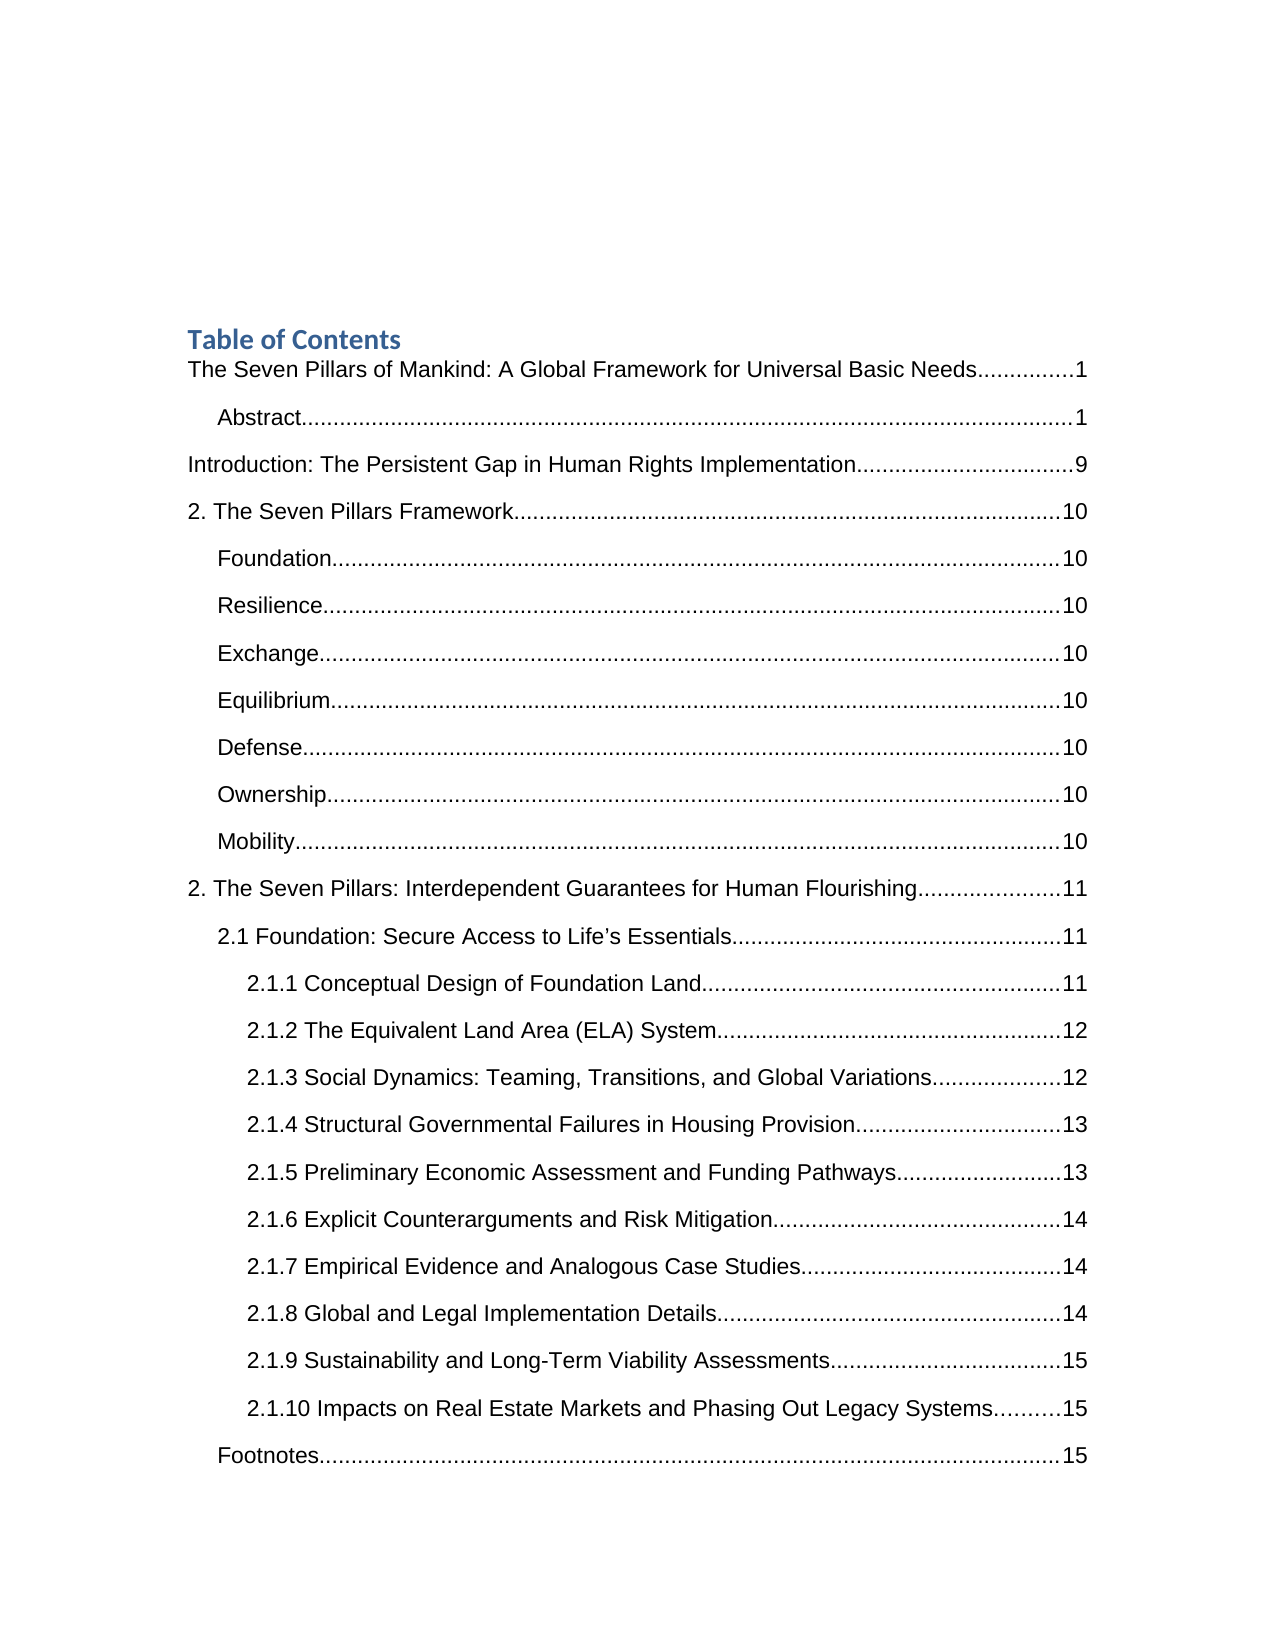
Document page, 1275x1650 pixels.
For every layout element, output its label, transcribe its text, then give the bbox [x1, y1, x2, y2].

text Exchange 10 [217, 639, 1087, 666]
text 2.1.7 Empirical Evidence and Analogous Case Studies 14 [247, 1253, 1087, 1279]
text 2.1.5 Preliminary Economic Assessment and Funding Pathways 13 [247, 1158, 1087, 1185]
text The Seven Pillars of Mankind: A Global Framework for Universal Basic Needs 1 [187, 356, 1087, 383]
text Footnotes 15 [217, 1442, 1087, 1468]
text 2.1.8 Global and Legal Implementation Details 14 [247, 1300, 1087, 1326]
text 2.1.2 The Equivalent Land Area (ELA) System 12 [247, 1017, 1087, 1043]
text 2.1.10 Impacts on Real Estate Markets and Phasing Out Legacy Systems 15 [247, 1394, 1087, 1421]
text Introduction: The Persistent Gap in Human Rights Implementation 9 [187, 451, 1087, 477]
text Ownership 10 [217, 781, 1087, 807]
text Foundation 10 [217, 545, 1087, 571]
text 2.1.1 Conceptual Design of Foundation Land 11 [247, 970, 1087, 996]
text 2.1.9 Sustainability and Long-Term Viability Assessments 15 [247, 1347, 1087, 1374]
text 2.1.4 Structural Governmental Failures in Housing Provision 13 [247, 1111, 1087, 1138]
text 2. The Seven Pillars Framework 10 [187, 498, 1087, 524]
text Abstract 1 [217, 403, 1087, 430]
text Resilience 10 [217, 592, 1087, 619]
text Equilibrium 10 [217, 687, 1087, 713]
text Mobility 10 [217, 828, 1087, 854]
text 2.1 Foundation: Secure Access to Life’s Essentials 11 [217, 923, 1087, 949]
text Defense 10 [217, 734, 1087, 760]
text 2. The Seven Pillars: Interdependent Guarantees for Human Flourishing 11 [187, 875, 1087, 902]
text 2.1.6 Explicit Counterarguments and Risk Mitigation 14 [247, 1206, 1087, 1232]
subtitle Table of Contents [187, 321, 1087, 356]
text 2.1.3 Social Dynamics: Teaming, Transitions, and Global Variations 12 [247, 1064, 1087, 1091]
